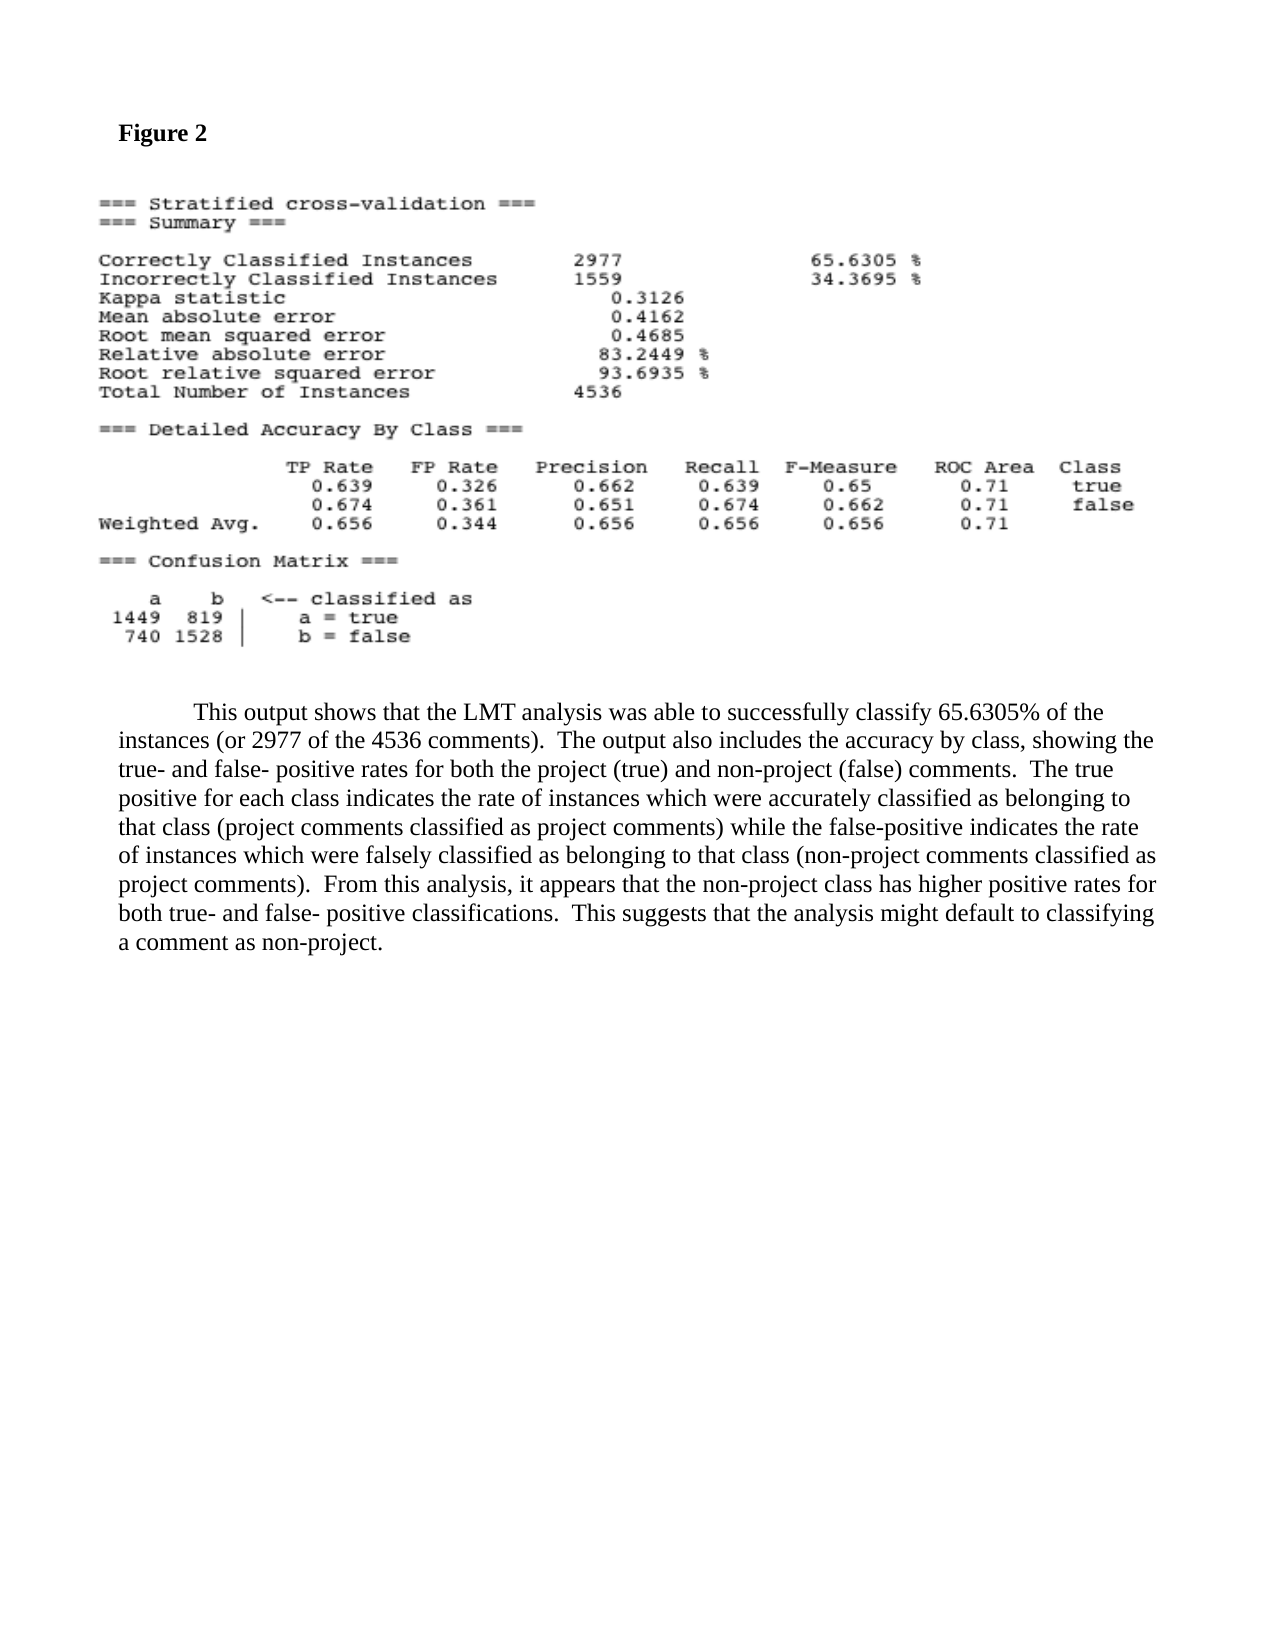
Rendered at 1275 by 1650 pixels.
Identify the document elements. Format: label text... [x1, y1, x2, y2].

picture [92, 191, 1155, 669]
text Figure 2 [118, 118, 1157, 147]
text This output shows that the LMT analysis was able to successfully classify 65.6305% of the instances (or 2977 of the 4536 comments). The output also includes the accuracy by class, showing the true- and false- positive rates for both the project (true) and non-project (false) comments. The true positive for each class indicates the rate of instances which were accurately classified as belonging to that class (project comments classified as project comments) while the false-positive indicates the rate of instances which were falsely classified as belonging to that class (non-project comments classified as project comments). From this analysis, it appears that the non-project class has higher positive rates for both true- and false- positive classifications. This suggests that the analysis might default to classifying a comment as non-project. [118, 697, 1157, 956]
